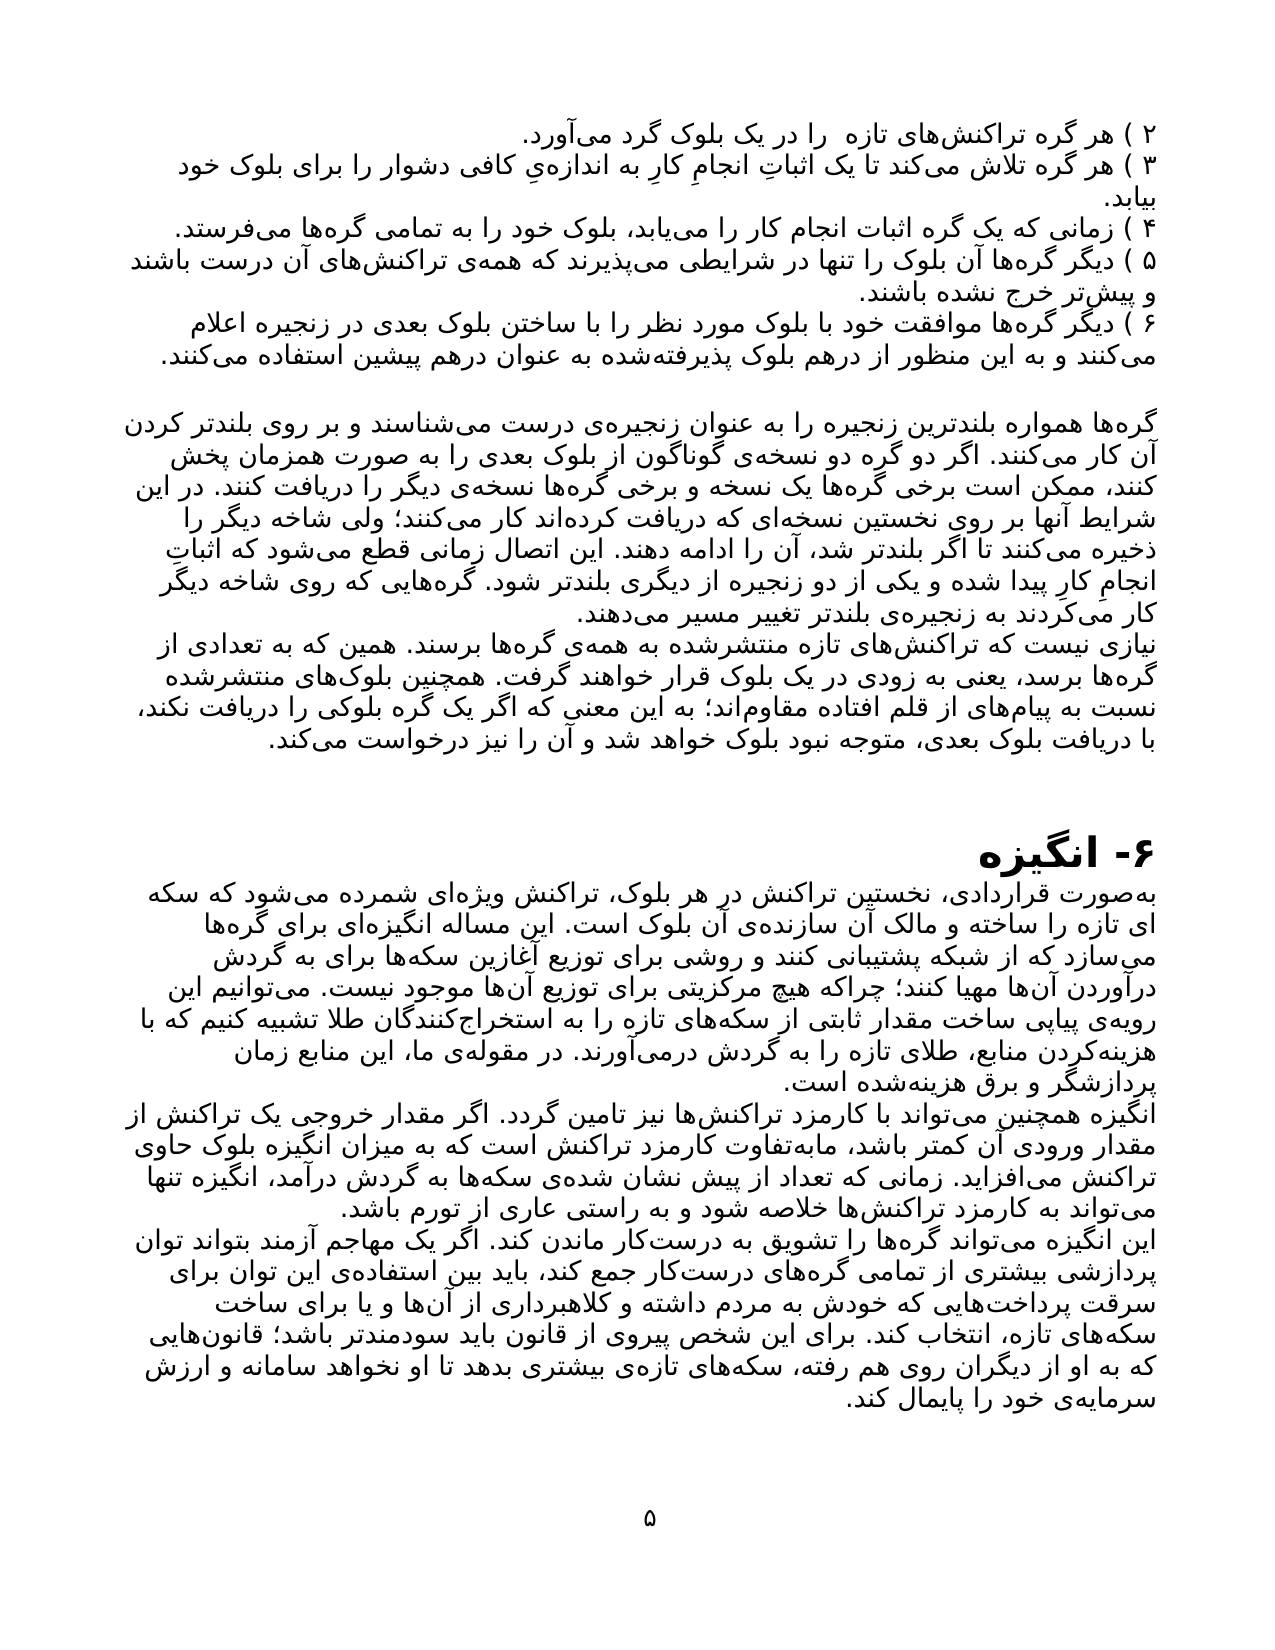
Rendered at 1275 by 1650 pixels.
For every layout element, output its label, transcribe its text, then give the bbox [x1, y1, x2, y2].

text ۴ ) زمانی که یک گره اثبات انجام کار را می‌یابد، بلوک خود را به تمامی گره‌ها می‌فرستد. [118, 213, 1157, 244]
text ۶- انگیزه [118, 828, 1157, 877]
text نیازی نیست که تراکنش‌های تازه منتشرشده به همه‌ی گره‌ها برسند. همین‎ که به تعدادی از گره‌ها برسد، یعنی به زودی در یک بلوک قرار خواهند گرفت. همچنین بلوک‌های منتشرشده نسبت به پیام‌های از قلم افتاده مقاوم‌اند؛ به این معنی که اگر یک گره بلوکی را دریافت نکند، با دریافت بلوک بعدی، متوجه نبود بلوک خواهد شد و آن را نیز درخواست می‌کند. [118, 628, 1157, 755]
text ۳ ) هر گره تلاش می‌کند تا یک اثباتِ انجامِ کارِ به اندازه‌یِ کافی دشوار را برای بلوک خود بیابد. [118, 150, 1157, 213]
text ۲ ) هر گره تراکنش‌های تازه را در یک بلوک گرد می‌آورد. [118, 118, 1157, 150]
text ۶ ) دیگر گره‌ها موافقت خود با بلوک مورد نظر را با ساختن بلوک بعدی در زنجیره اعلام می‌کنند و به این منظور از درهم بلوک پذیرفته‌شده به عنوان درهم پیشین استفاده می‌کنند. [118, 307, 1157, 371]
text به‎‌صورت قراردادی، نخستین تراکنش در هر بلوک، تراکنش ویژه‌ای شمرده می‌شود که سکه ای تازه را ساخته و مالک آن سازنده‌ی آن بلوک است. این مساله انگیزه‌ای برای گره‌ها می‌سازد که از شبکه پشتیبانی کنند و روشی برای توزیع آغازین سکه‌ها برای به گردش درآوردن آن‌ها مهیا کنند؛ چراکه هیچ مرکزیتی برای توزیع آن‌ها موجود نیست. می‌توانیم این رویه‌ی پیاپی ساخت مقدار ثابتی از سکه‌های تازه را به استخراج‌کنندگان طلا تشبیه کنیم که با هزینه‌کردن منابع، طلای تازه را به گردش درمی‌آورند. در مقوله‌ی ما، این منابع زمان پردازشگر و برق هزینه‌شده است. [118, 877, 1157, 1098]
text انگیزه همچنین می‌تواند با کارمزد تراکنش‌ها نیز تامین گردد. اگر مقدار خروجی یک تراکنش از مقدار ورودی آن کمتر باشد، مابه‌تفاوت کارمزد تراکنش است که به میزان انگیزه بلوک حاوی تراکنش می‌افزاید. زمانی که تعداد از پیش نشان شده‌ی سکه‌ها به گردش درآمد، انگیزه تنها می‌تواند به کارمزد تراکنش‌ها خلاصه شود و به راستی عاری از تورم باشد. [118, 1098, 1157, 1224]
text این انگیزه می‌تواند گره‌ها را تشویق به درست‌کار ماندن کند. اگر یک مهاجم آزمند بتواند توان پردازشی بیشتری از تمامی گره‌های درست‌کار جمع کند، باید بین استفاده‌ی این توان برای سرقت پرداخت‌هایی که خودش به مردم داشته و کلاهبرداری از آن‌ها و یا برای ساخت سکه‌های تازه، انتخاب کند. برای این شخص پیروی از قانون باید سودمندتر باشد؛ قانون‌هایی که به او از دیگران روی هم رفته، سکه‌های تازه‌ی بیشتری بدهد تا او نخواهد سامانه و ارزش سرمایه‌ی خود را پایمال کند. [118, 1224, 1157, 1413]
text گره‌ها همواره بلندترین زنجیره را به عنوان زنجیره‌ی درست می‌شناسند و بر روی بلندتر کردن آن کار می‌کنند. اگر دو گره دو نسخه‌ی گوناگون از بلوک بعدی را به صورت همزمان پخش کنند، ممکن است برخی گره‌ها یک نسخه و برخی گره‌ها نسخه‌ی دیگر را دریافت کنند. در این شرایط آنها بر روی نخستین نسخه‌ای که دریافت کرده‌اند کار می‌کنند؛ ولی شاخه دیگر را ذخیره می‌کنند تا اگر بلندتر شد، آن را ادامه دهند. این اتصال زمانی قطع می‌شود که اثباتِ انجامِ کارِ پیدا شده و یکی از دو زنجیره از دیگری بلندتر شود. گره‌هایی که روی شاخه دیگر کار می‌کردند به زنجیره‌ی بلندتر تغییر مسیر می‌دهند. [118, 407, 1157, 628]
text ۵ ) دیگر گره‌ها آن بلوک را تنها در شرایطی می‌پذیرند که همه‌ی تراکنش‌های آن درست باشند و پیش‌تر خرج نشده باشند. [118, 244, 1157, 307]
